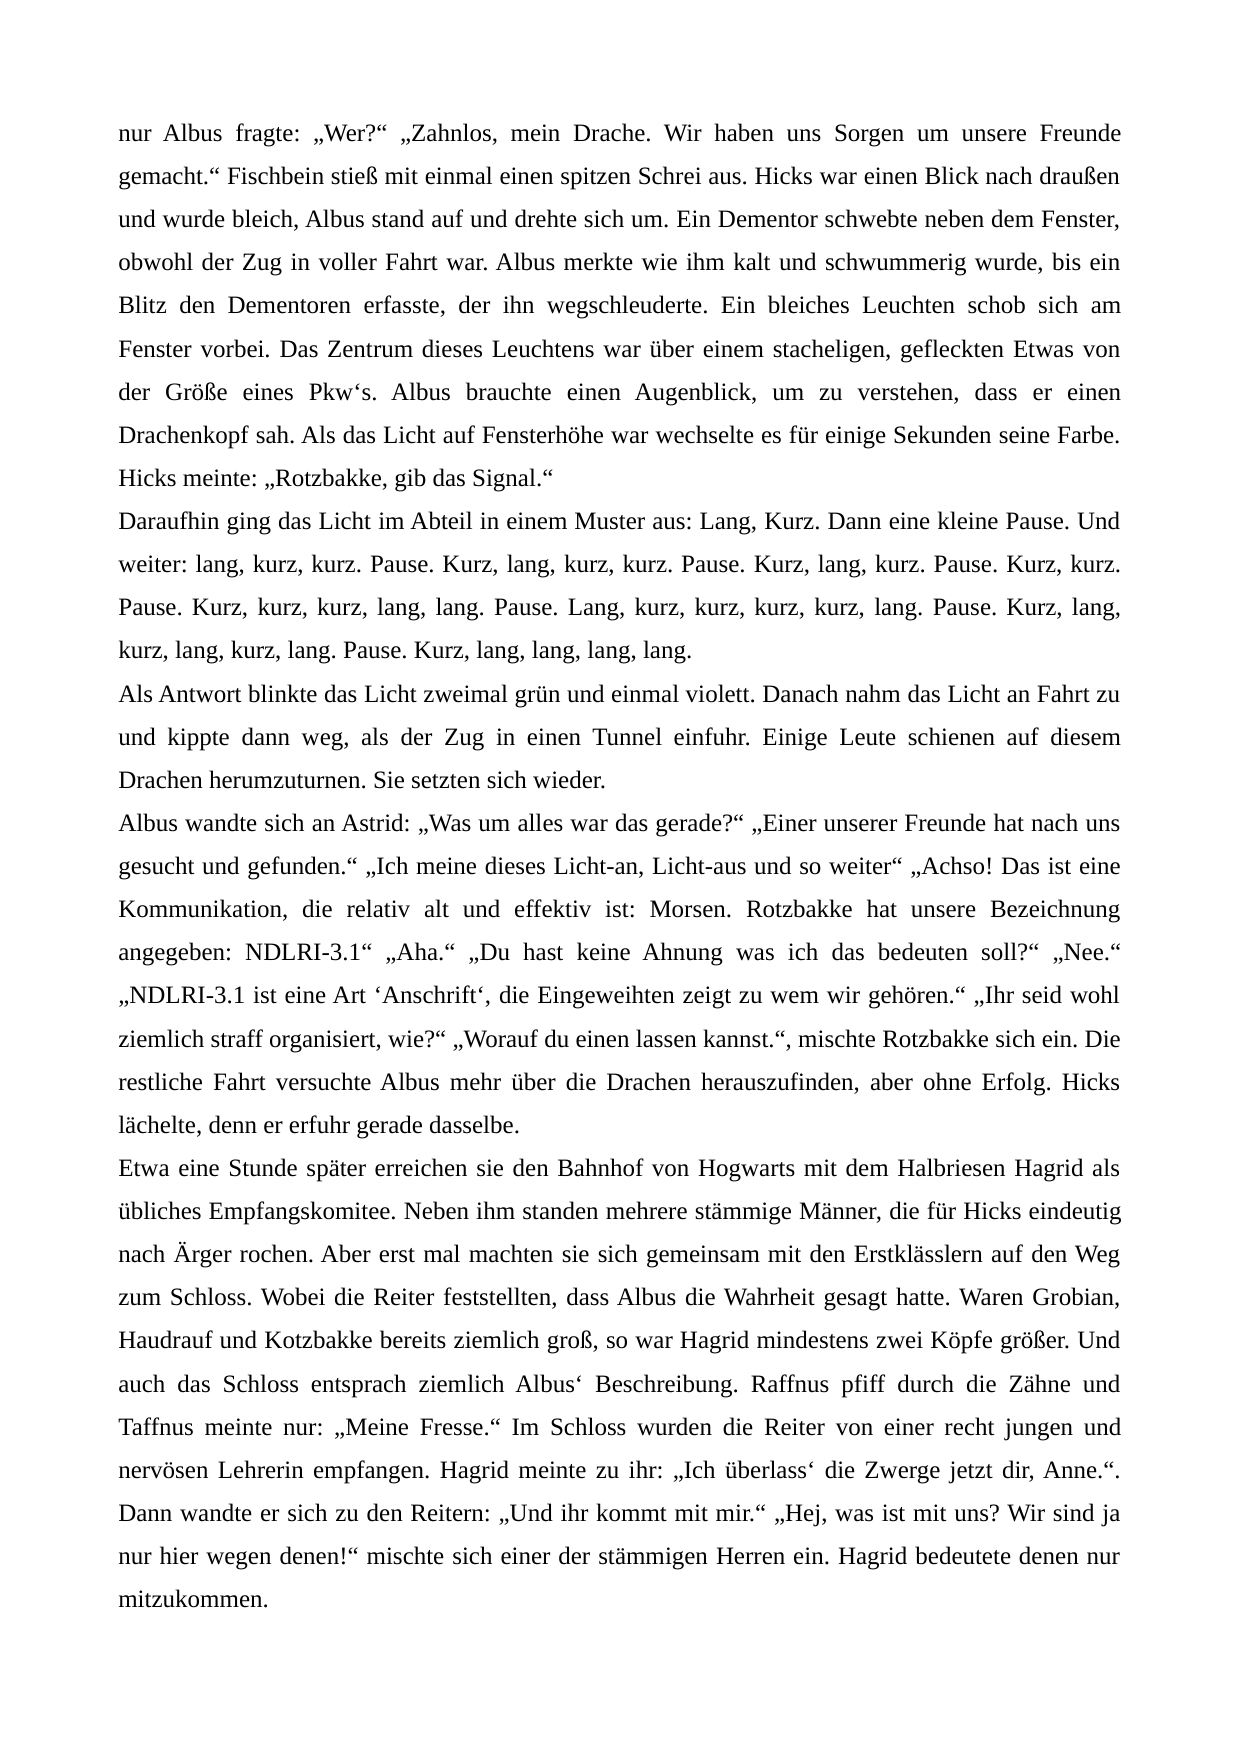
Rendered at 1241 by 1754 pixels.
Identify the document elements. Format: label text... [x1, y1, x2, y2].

text Als Antwort blinkte das Licht zweimal grün und einmal violett. Danach nahm das Licht an Fahrt zu und kippte dann weg, als der Zug in einen Tunnel einfuhr. Einige Leute schienen auf diesem Drachen herumzuturnen. Sie setzten sich wieder. [118, 679, 1122, 794]
text Daraufhin ging das Licht im Abteil in einem Muster aus: Lang, Kurz. Dann eine kleine Pause. Und weiter: lang, kurz, kurz. Pause. Kurz, lang, kurz, kurz. Pause. Kurz, lang, kurz. Pause. Kurz, kurz. Pause. Kurz, kurz, kurz, lang, lang. Pause. Lang, kurz, kurz, kurz, kurz, lang. Pause. Kurz, lang, kurz, lang, kurz, lang. Pause. Kurz, lang, lang, lang, lang. [118, 506, 1122, 664]
text nur Albus fragte: „Wer?“ „Zahnlos, mein Drache. Wir haben uns Sorgen um unsere Freunde gemacht.“ Fischbein stieß mit einmal einen spitzen Schrei aus. Hicks war einen Blick nach draußen und wurde bleich, Albus stand auf und drehte sich um. Ein Dementor schwebte neben dem Fenster, obwohl der Zug in voller Fahrt war. Albus merkte wie ihm kalt und schwummerig wurde, bis ein Blitz den Dementoren erfasste, der ihn wegschleuderte. Ein bleiches Leuchten schob sich am Fenster vorbei. Das Zentrum dieses Leuchtens war über einem stacheligen, gefleckten Etwas von der Größe eines Pkw‘s. Albus brauchte einen Augenblick, um zu verstehen, dass er einen Drachenkopf sah. Als das Licht auf Fensterhöhe war wechselte es für einige Sekunden seine Farbe. Hicks meinte: „Rotzbakke, gib das Signal.“ [118, 118, 1122, 492]
text Albus wandte sich an Astrid: „Was um alles war das gerade?“ „Einer unserer Freunde hat nach uns gesucht und gefunden.“ „Ich meine dieses Licht-an, Licht-aus und so weiter“ „Achso! Das ist eine Kommunikation, die relativ alt und effektiv ist: Morsen. Rotzbakke hat unsere Bezeichnung angegeben: NDLRI-3.1“ „Aha.“ „Du hast keine Ahnung was ich das bedeuten soll?“ „Nee.“ „NDLRI-3.1 ist eine Art ‘Anschrift‘, die Eingeweihten zeigt zu wem wir gehören.“ „Ihr seid wohl ziemlich straff organisiert, wie?“ „Worauf du einen lassen kannst.“, mischte Rotzbakke sich ein. Die restliche Fahrt versuchte Albus mehr über die Drachen herauszufinden, aber ohne Erfolg. Hicks lächelte, denn er erfuhr gerade dasselbe. [118, 808, 1122, 1139]
text Etwa eine Stunde später erreichen sie den Bahnhof von Hogwarts mit dem Halbriesen Hagrid als übliches Empfangskomitee. Neben ihm standen mehrere stämmige Männer, die für Hicks eindeutig nach Ärger rochen. Aber erst mal machten sie sich gemeinsam mit den Erstklässlern auf den Weg zum Schloss. Wobei die Reiter feststellten, dass Albus die Wahrheit gesagt hatte. Waren Grobian, Haudrauf und Kotzbakke bereits ziemlich groß, so war Hagrid mindestens zwei Köpfe größer. Und auch das Schloss entsprach ziemlich Albus‘ Beschreibung. Raffnus pfiff durch die Zähne und Taffnus meinte nur: „Meine Fresse.“ Im Schloss wurden die Reiter von einer recht jungen und nervösen Lehrerin empfangen. Hagrid meinte zu ihr: „Ich überlass‘ die Zwerge jetzt dir, Anne.“. Dann wandte er sich zu den Reitern: „Und ihr kommt mit mir.“ „Hej, was ist mit uns? Wir sind ja nur hier wegen denen!“ mischte sich einer der stämmigen Herren ein. Hagrid bedeutete denen nur mitzukommen. [118, 1153, 1122, 1613]
